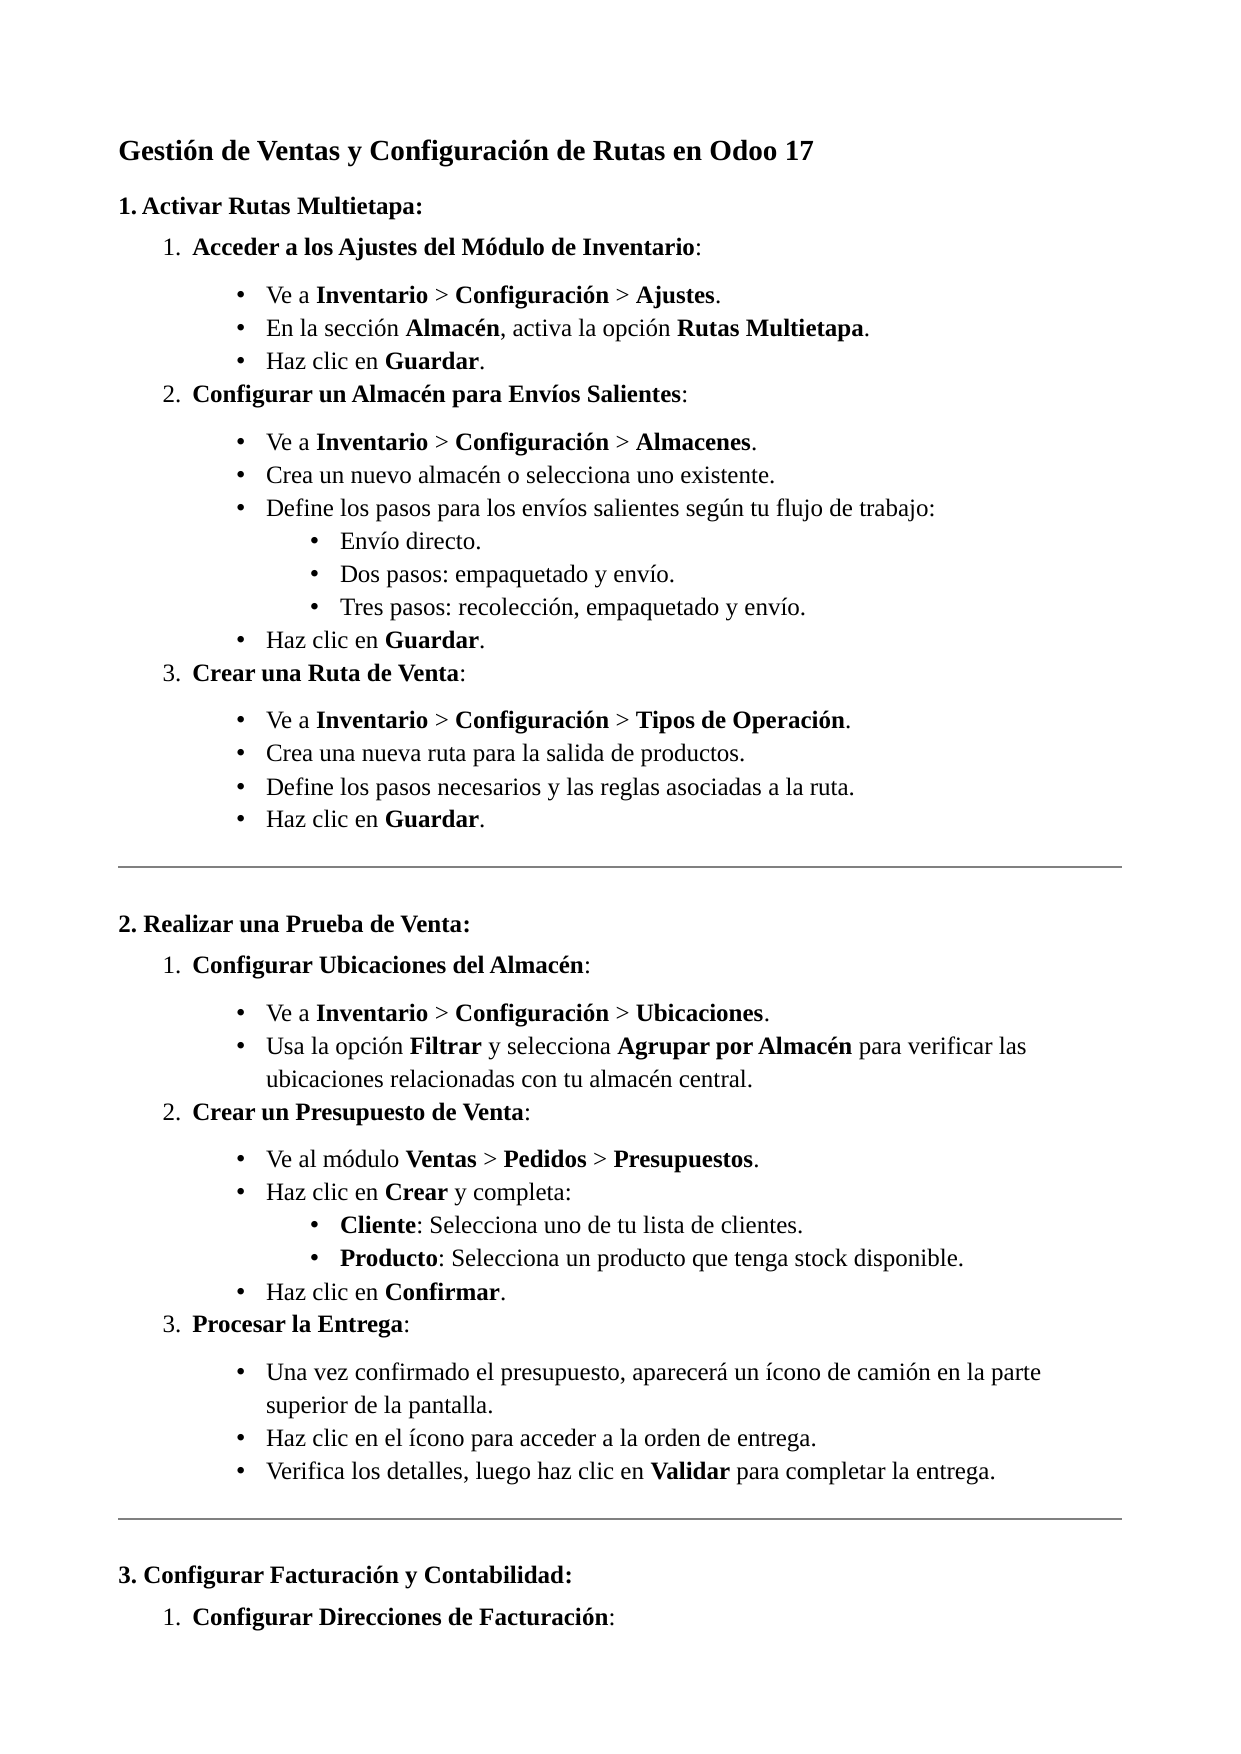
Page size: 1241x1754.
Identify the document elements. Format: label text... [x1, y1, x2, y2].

list Tres pasos: recolección, empaquetado y envío. [310, 592, 1122, 621]
list Dos pasos: empaquetado y envío. [310, 559, 1122, 588]
list Define los pasos para los envíos salientes según tu flujo de trabajo: [236, 493, 1122, 522]
list Procesar la Entrega: [162, 1309, 1122, 1338]
list Una vez confirmado el presupuesto, aparecerá un ícono de camión en la parte superior de la pantalla. [236, 1357, 1122, 1419]
list Ve al módulo Ventas > Pedidos > Presupuestos. [236, 1144, 1122, 1173]
list Haz clic en Guardar. [236, 625, 1122, 654]
list Verifica los detalles, luego haz clic en Validar para completar la entrega. [236, 1456, 1122, 1485]
list Ve a Inventario > Configuración > Ajustes. [236, 280, 1122, 309]
list Haz clic en Guardar. [236, 804, 1122, 833]
list Producto: Selecciona un producto que tenga stock disponible. [310, 1243, 1122, 1272]
list Crea una nueva ruta para la salida de productos. [236, 738, 1122, 767]
subtitle Gestión de Ventas y Configuración de Rutas en Odoo 17 [118, 133, 1122, 166]
list Configurar un Almacén para Envíos Salientes: [162, 379, 1122, 408]
list Envío directo. [310, 526, 1122, 554]
list Configurar Ubicaciones del Almacén: [162, 950, 1122, 979]
list Ve a Inventario > Configuración > Tipos de Operación. [236, 706, 1122, 734]
list Haz clic en el ícono para acceder a la orden de entrega. [236, 1423, 1122, 1452]
list Acceder a los Ajustes del Módulo de Inventario: [162, 232, 1122, 261]
list Configurar Direcciones de Facturación: [162, 1602, 1122, 1631]
list Usa la opción Filtrar y selecciona Agrupar por Almacén para verificar las ubicaciones relacionadas con tu almacén central. [236, 1031, 1122, 1093]
list Crear una Ruta de Venta: [162, 658, 1122, 687]
list Haz clic en Crear y completa: [236, 1177, 1122, 1206]
list Haz clic en Guardar. [236, 346, 1122, 375]
list Cliente: Selecciona uno de tu lista de clientes. [310, 1211, 1122, 1239]
list Crea un nuevo almacén o selecciona uno existente. [236, 460, 1122, 488]
list Ve a Inventario > Configuración > Ubicaciones. [236, 998, 1122, 1027]
subtitle 1. Activar Rutas Multietapa: [118, 191, 1122, 220]
list Crear un Presupuesto de Venta: [162, 1097, 1122, 1126]
list Define los pasos necesarios y las reglas asociadas a la ruta. [236, 772, 1122, 800]
list Ve a Inventario > Configuración > Almacenes. [236, 427, 1122, 456]
list Haz clic en Confirmar. [236, 1277, 1122, 1305]
list En la sección Almacén, activa la opción Rutas Multietapa. [236, 313, 1122, 342]
subtitle 3. Configurar Facturación y Contabilidad: [118, 1561, 1122, 1589]
subtitle 2. Realizar una Prueba de Venta: [118, 909, 1122, 938]
